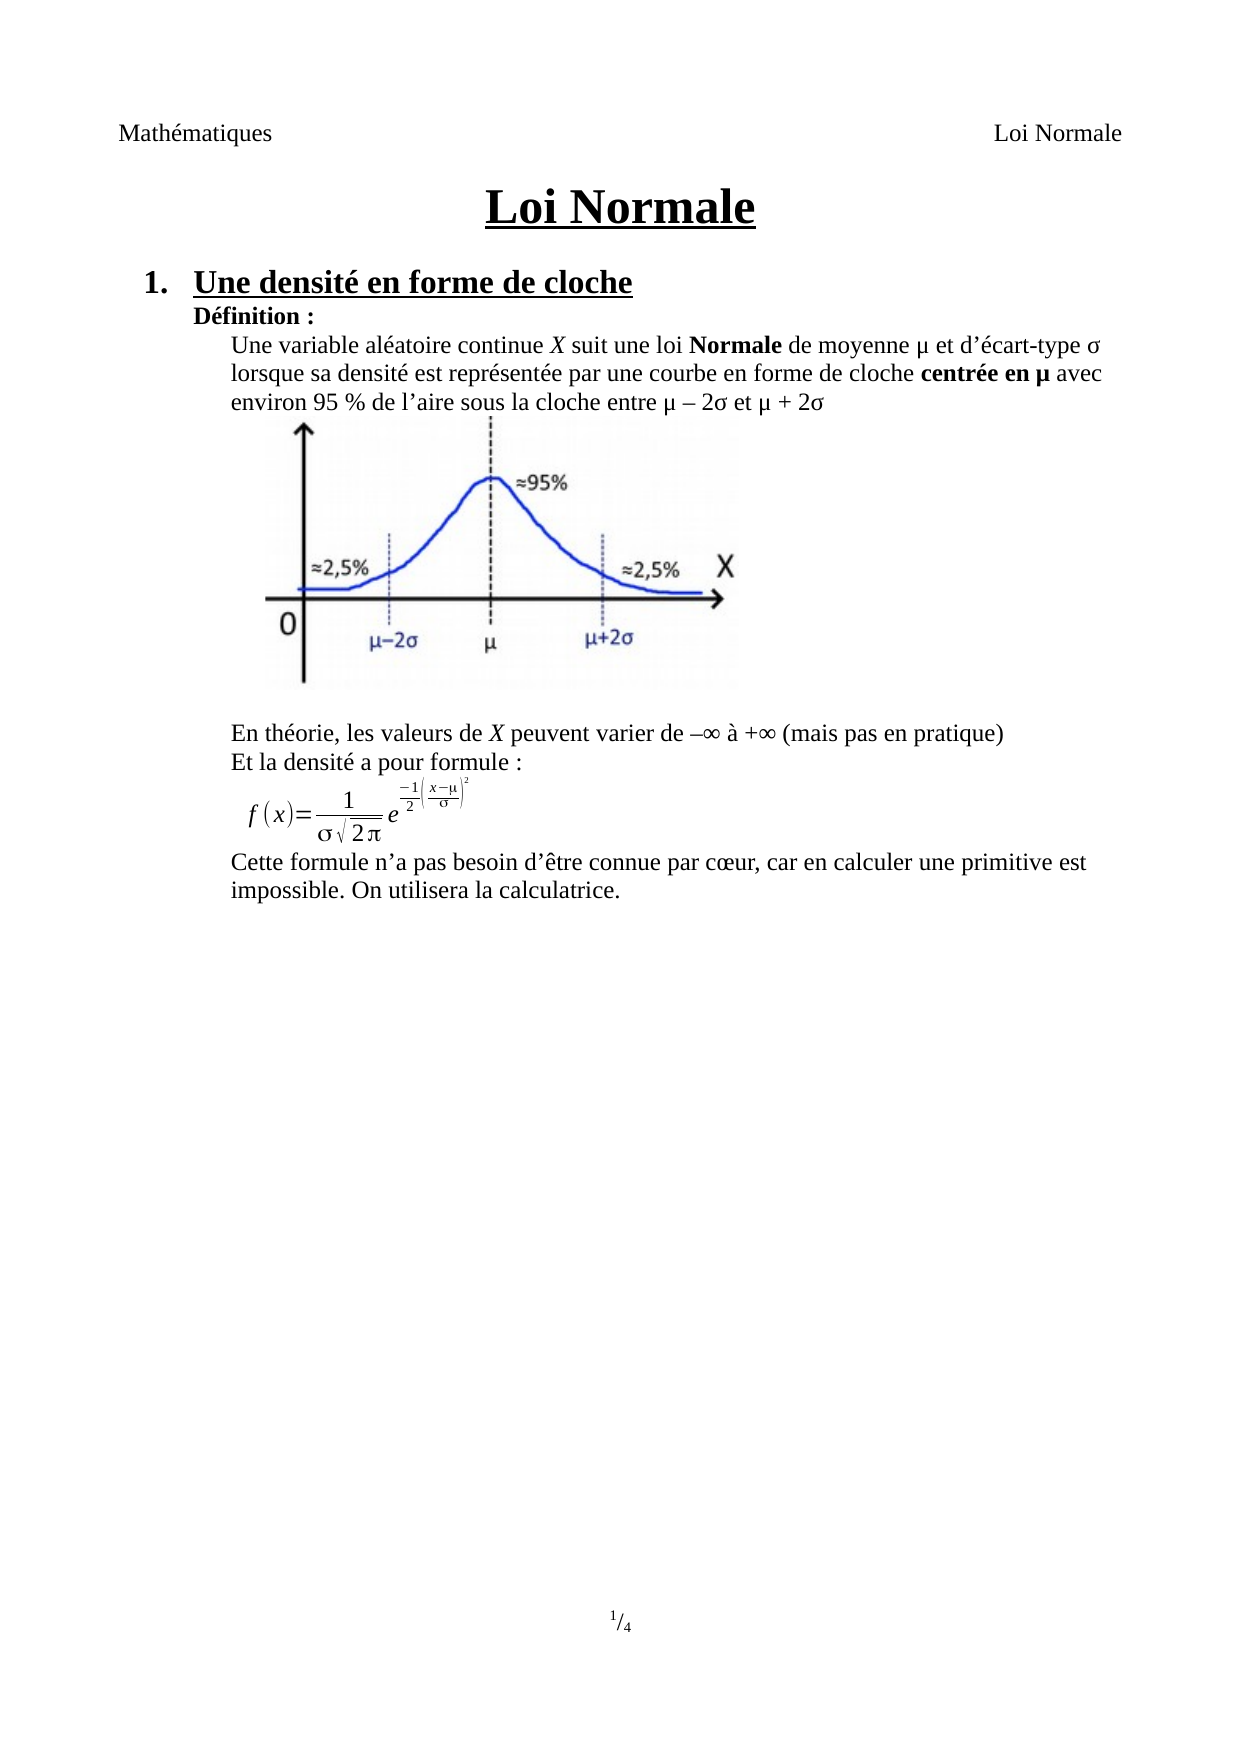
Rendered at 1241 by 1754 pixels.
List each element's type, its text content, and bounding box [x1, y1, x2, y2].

list Définition : [156, 301, 1122, 330]
list Cette formule n’a pas besoin d’être connue par cœur, car en calculer une primitive est impossible. On utilisera la calculatrice. [193, 847, 1122, 904]
picture [265, 416, 739, 690]
list Une densité en forme de cloche [156, 263, 1122, 301]
list Et la densité a pour formule : [193, 747, 1122, 776]
list Une variable aléatoire continue X suit une loi Normale de moyenne μ et d’écart-type σ lorsque sa densité est représentée par une courbe en forme de cloche centrée en μ avec environ 95 % de l’aire sous la cloche entre μ – 2σ et μ + 2σ [193, 330, 1122, 416]
text Loi Normale [118, 176, 1122, 234]
list En théorie, les valeurs de X peuvent varier de –∞ à +∞ (mais pas en pratique) [193, 718, 1122, 747]
